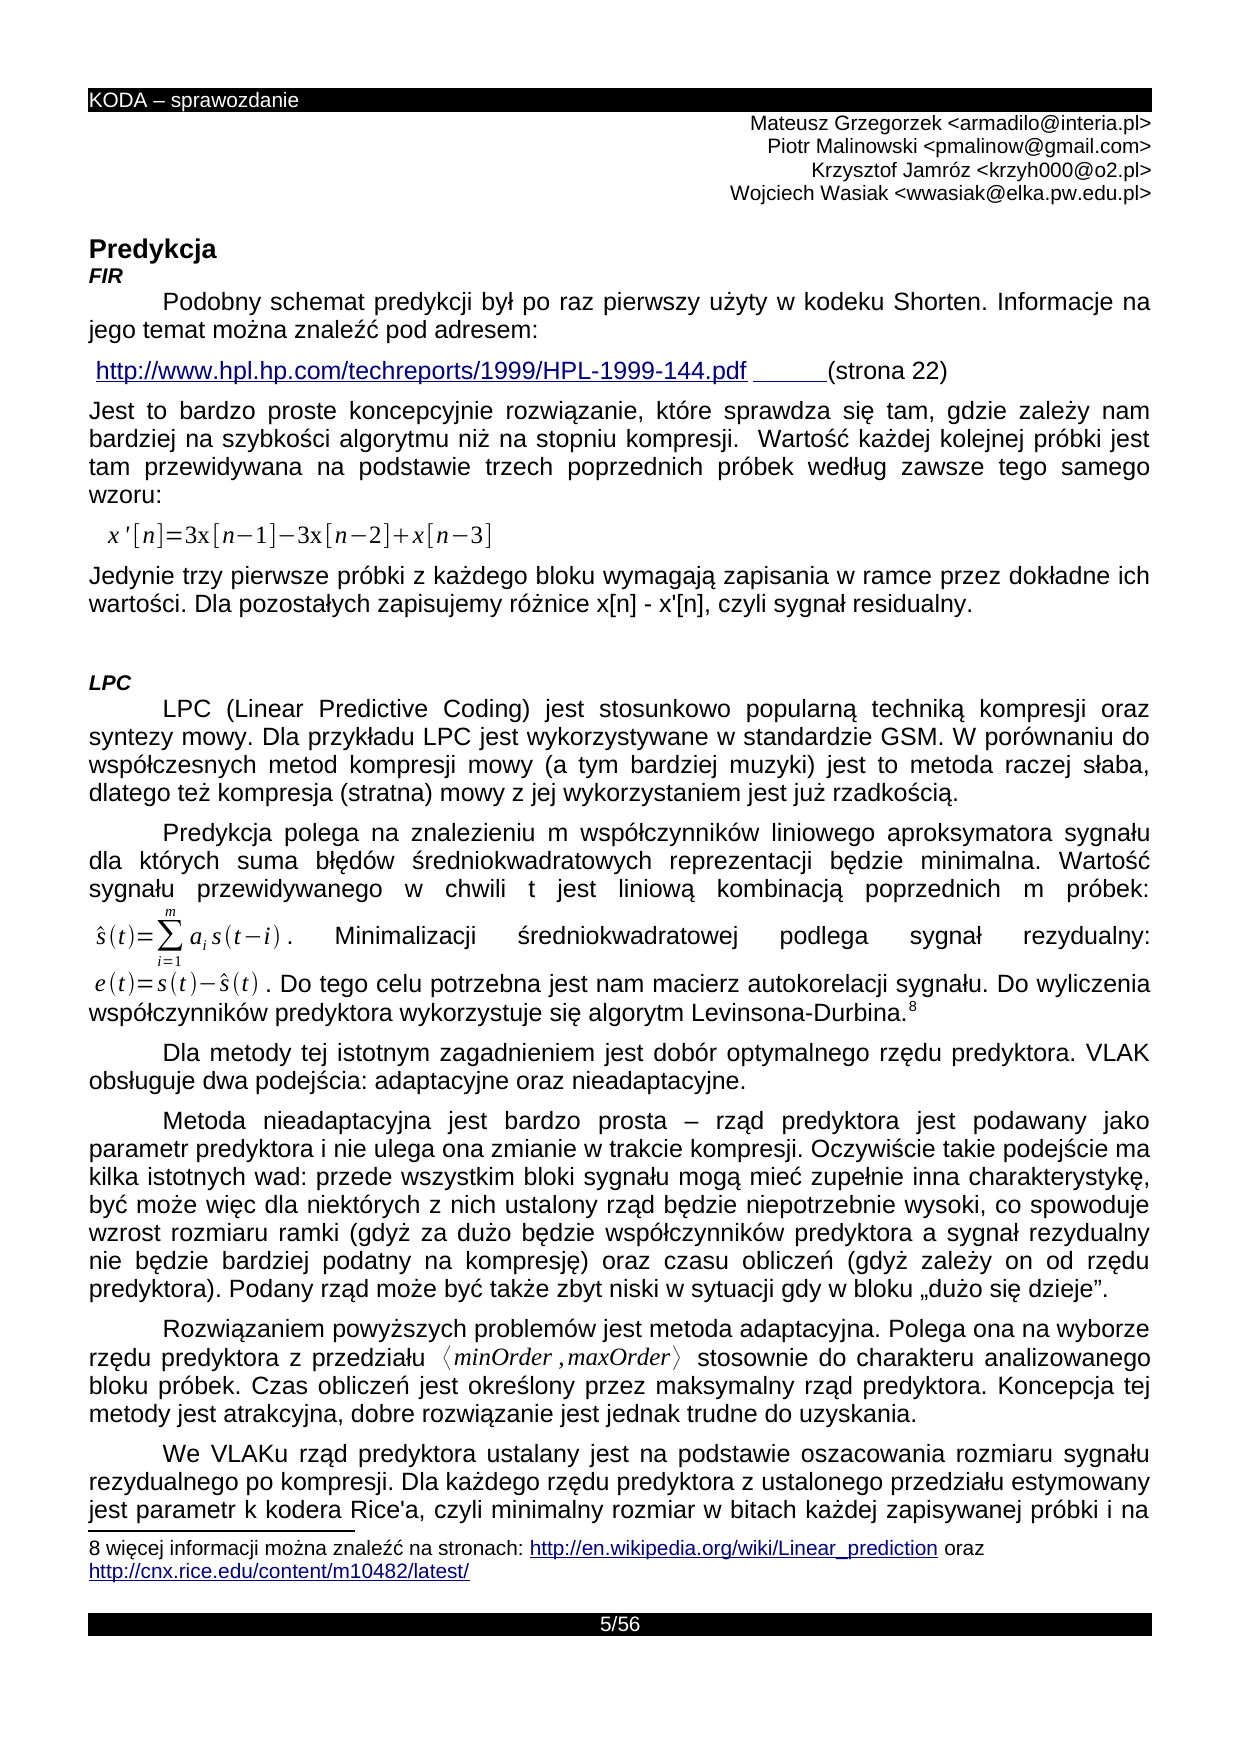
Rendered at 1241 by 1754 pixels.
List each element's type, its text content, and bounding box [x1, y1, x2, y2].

text Metoda nieadaptacyjna jest bardzo prosta – rząd predyktora jest podawany jako parametr predyktora i nie ulega ona zmianie w trakcie kompresji. Oczywiście takie podejście ma kilka istotnych wad: przede wszystkim bloki sygnału mogą mieć zupełnie inna charakterystykę, być może więc dla niektórych z nich ustalony rząd będzie niepotrzebnie wysoki, co spowoduje wzrost rozmiaru ramki (gdyż za dużo będzie współczynników predyktora a sygnał rezydualny nie będzie bardziej podatny na kompresję) oraz czasu obliczeń (gdyż zależy on od rzędu predyktora). Podany rząd może być także zbyt niski w sytuacji gdy w bloku „dużo się dzieje”. [88, 1107, 1152, 1303]
text Rozwiązaniem powyższych problemów jest metoda adaptacyjna. Polega ona na wyborze rzędu predyktora z przedziału stosownie do charakteru analizowanego bloku próbek. Czas obliczeń jest określony przez maksymalny rząd predyktora. Koncepcja tej metody jest atrakcyjna, dobre rozwiązanie jest jednak trudne do uzyskania. [88, 1315, 1152, 1427]
subtitle FIR [88, 264, 1152, 288]
text LPC (Linear Predictive Coding) jest stosunkowo popularną techniką kompresji oraz syntezy mowy. Dla przykładu LPC jest wykorzystywane w standardzie GSM. W porównaniu do współczesnych metod kompresji mowy (a tym bardziej muzyki) jest to metoda raczej słaba, dlatego też kompresja (stratna) mowy z jej wykorzystaniem jest już rzadkością. [88, 694, 1152, 806]
text Predykcja polega na znalezieniu m współczynników liniowego aproksymatora sygnału dla których suma błędów średniokwadratowych reprezentacji będzie minimalna. Wartość sygnału przewidywanego w chwili t jest liniową kombinacją poprzednich m próbek: . Minimalizacji średniokwadratowej podlega sygnał rezydualny: . Do tego celu potrzebna jest nam macierz autokorelacji sygnału. Do wyliczenia współczynników predyktora wykorzystuje się algorytm Levinsona-Durbina. [88, 819, 1152, 1026]
text We VLAKu rząd predyktora ustalany jest na podstawie oszacowania rozmiaru sygnału rezydualnego po kompresji. Dla każdego rzędu predyktora z ustalonego przedziału estymowany jest parametr k kodera Rice'a, czyli minimalny rozmiar w bitach każdej zapisywanej próbki i na [88, 1440, 1152, 1524]
text http://www.hpl.hp.com/techreports/1999/HPL-1999-144.pdf (strona 22) [88, 357, 1152, 384]
text Dla metody tej istotnym zagadnieniem jest dobór optymalnego rzędu predyktora. VLAK obsługuje dwa podejścia: adaptacyjne oraz nieadaptacyjne. [88, 1039, 1152, 1095]
subtitle Predykcja [88, 234, 1152, 264]
text Jedynie trzy pierwsze próbki z każdego bloku wymagają zapisania w ramce przez dokładne ich wartości. Dla pozostałych zapisujemy różnice x[n] - x'[n], czyli sygnał residualny. [88, 562, 1152, 618]
text więcej informacji można znaleźć na stronach: http://en.wikipedia.org/wiki/Linear_prediction oraz http://cnx.rice.edu/content/m10482/latest/ [88, 1537, 1152, 1583]
text Podobny schemat predykcji był po raz pierwszy użyty w kodeku Shorten. Informacje na jego temat można znaleźć pod adresem: [88, 288, 1152, 344]
text Jest to bardzo proste koncepcyjnie rozwiązanie, które sprawdza się tam, gdzie zależy nam bardziej na szybkości algorytmu niż na stopniu kompresji. Wartość każdej kolejnej próbki jest tam przewidywana na podstawie trzech poprzednich próbek według zawsze tego samego wzoru: [88, 397, 1152, 509]
subtitle LPC [88, 671, 1152, 694]
